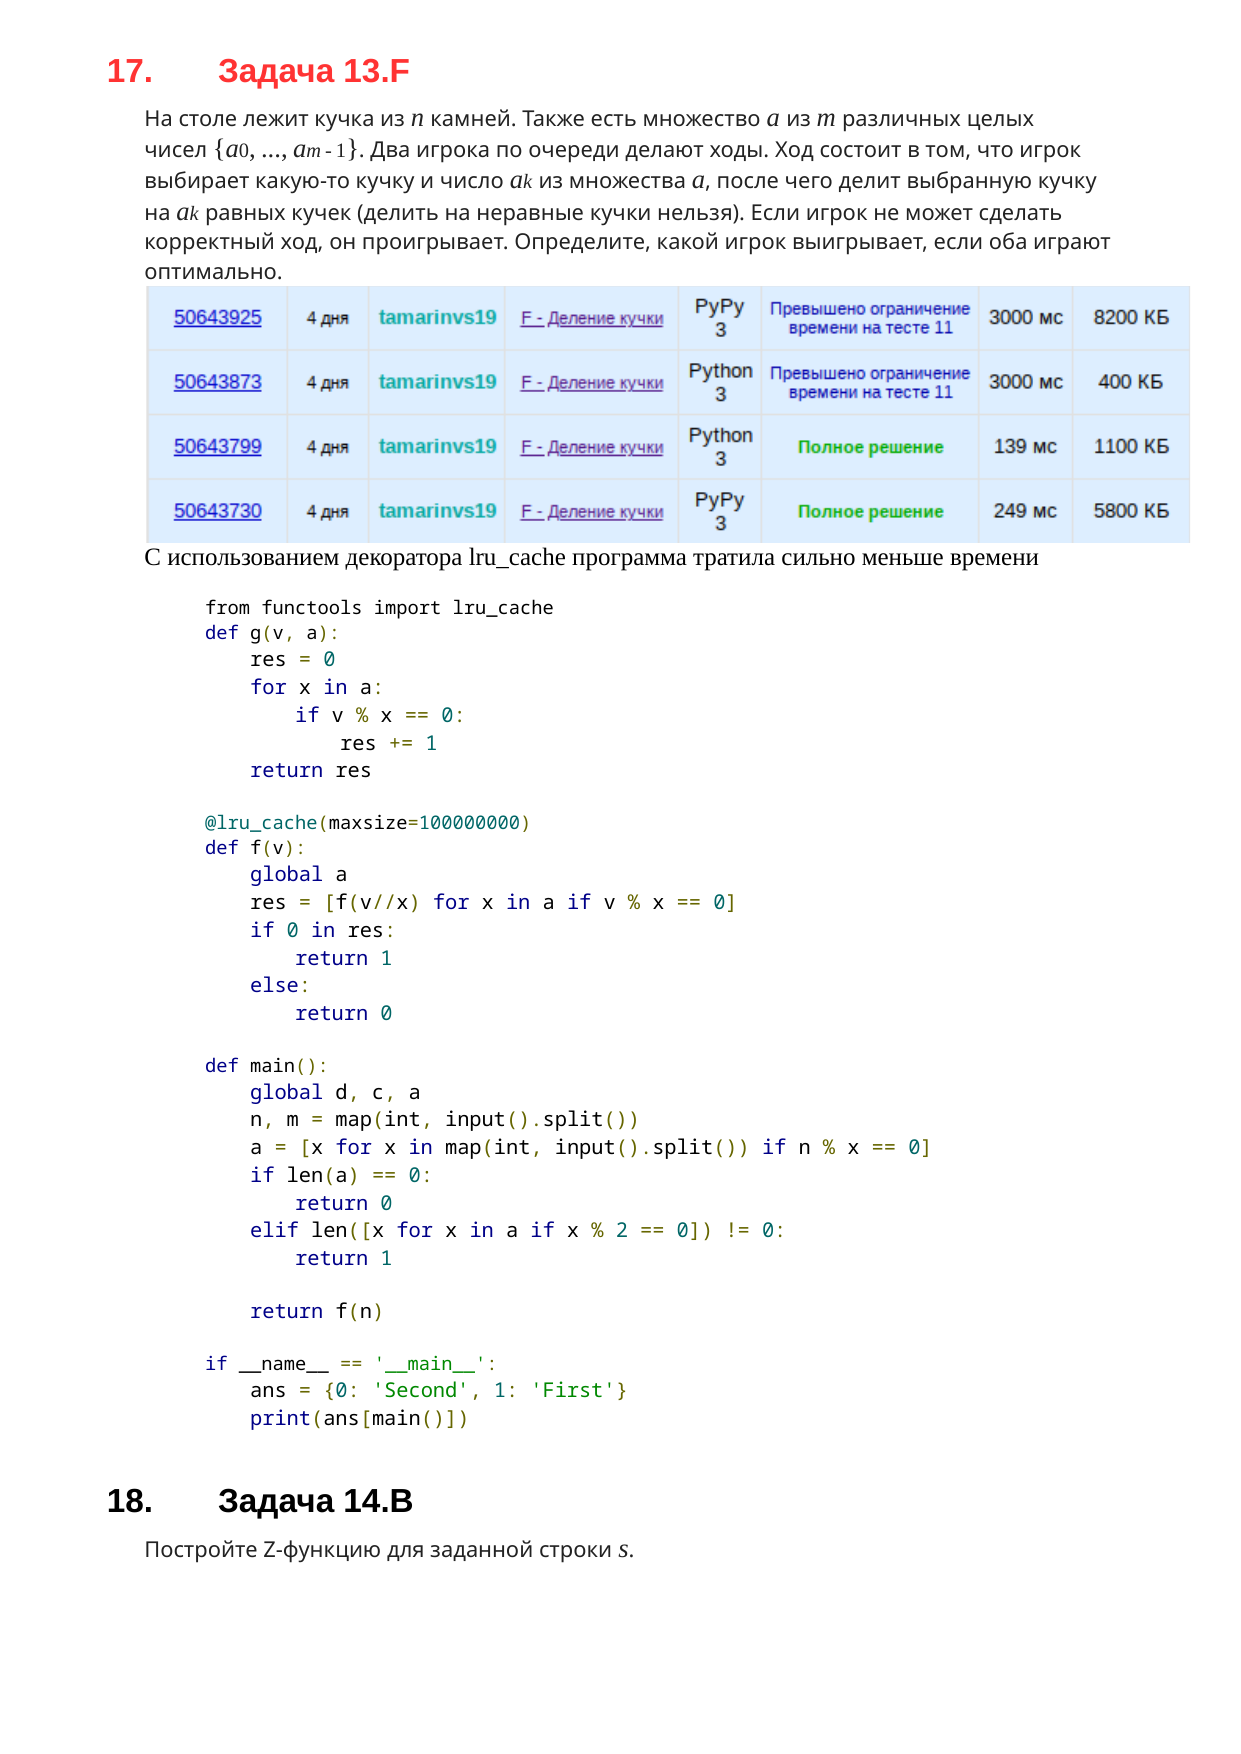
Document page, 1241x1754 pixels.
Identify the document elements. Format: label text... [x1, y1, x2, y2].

text return 1 [116, 943, 1138, 971]
text res += 1 [116, 728, 1138, 756]
text for x in a: [116, 673, 1138, 700]
text @lru_cache(maxsize=100000000) [116, 809, 1138, 834]
text return 0 [116, 999, 1138, 1026]
text if __name__ == '__main__': [116, 1350, 1138, 1376]
text def main(): [116, 1052, 1138, 1077]
text else: [116, 971, 1138, 999]
text if len(a) == 0: [116, 1161, 1138, 1188]
picture [146, 286, 1191, 543]
text global d, c, a [116, 1077, 1138, 1105]
text print(ans[main()]) [116, 1403, 1138, 1431]
text def f(v): [116, 834, 1138, 860]
text n, m = map(int, input().split()) [116, 1105, 1138, 1133]
text if 0 in res: [116, 916, 1138, 943]
text ans = {0: 'Second', 1: 'First'} [116, 1376, 1138, 1403]
text a = [x for x in map(int, input().split()) if n % x == 0] [116, 1133, 1138, 1161]
text global a [116, 860, 1138, 888]
text if v % x == 0: [116, 700, 1138, 728]
text res = [f(v//x) for x in a if v % x == 0] [116, 888, 1138, 916]
text from functools import lru_cache [116, 594, 1138, 619]
subtitle Задача 14.В [107, 1482, 1186, 1520]
text return f(n) [116, 1297, 1138, 1324]
text res = 0 [116, 645, 1138, 673]
text elif len([x for x in a if x % 2 == 0]) != 0: [116, 1216, 1138, 1244]
text return 1 [116, 1244, 1138, 1271]
list На столе лежит кучка из n камней. Также есть множество a из m различных целых чисел {a0, ..., am - 1}. Два игрока по очереди делают ходы. Ход состоит в том, что игрок выбирает какую-то кучку и число ak из множества a, после чего делит выбранную кучку на ak равных кучек (делить на неравные кучки нельзя). Если игрок не может сделать корректный ход, он проигрывает. Определите, какой игрок выигрывает, если оба играют оптимально. [107, 102, 1186, 286]
text return 0 [116, 1188, 1138, 1216]
list С использованием декоратора lru_cache программа тратила сильно меньше времени [107, 286, 1186, 571]
list Постройте Z-функцию для заданной строки s. [107, 1532, 1186, 1564]
subtitle Задача 13.F [107, 51, 1186, 89]
text def g(v, a): [116, 619, 1138, 645]
text return res [116, 756, 1138, 783]
